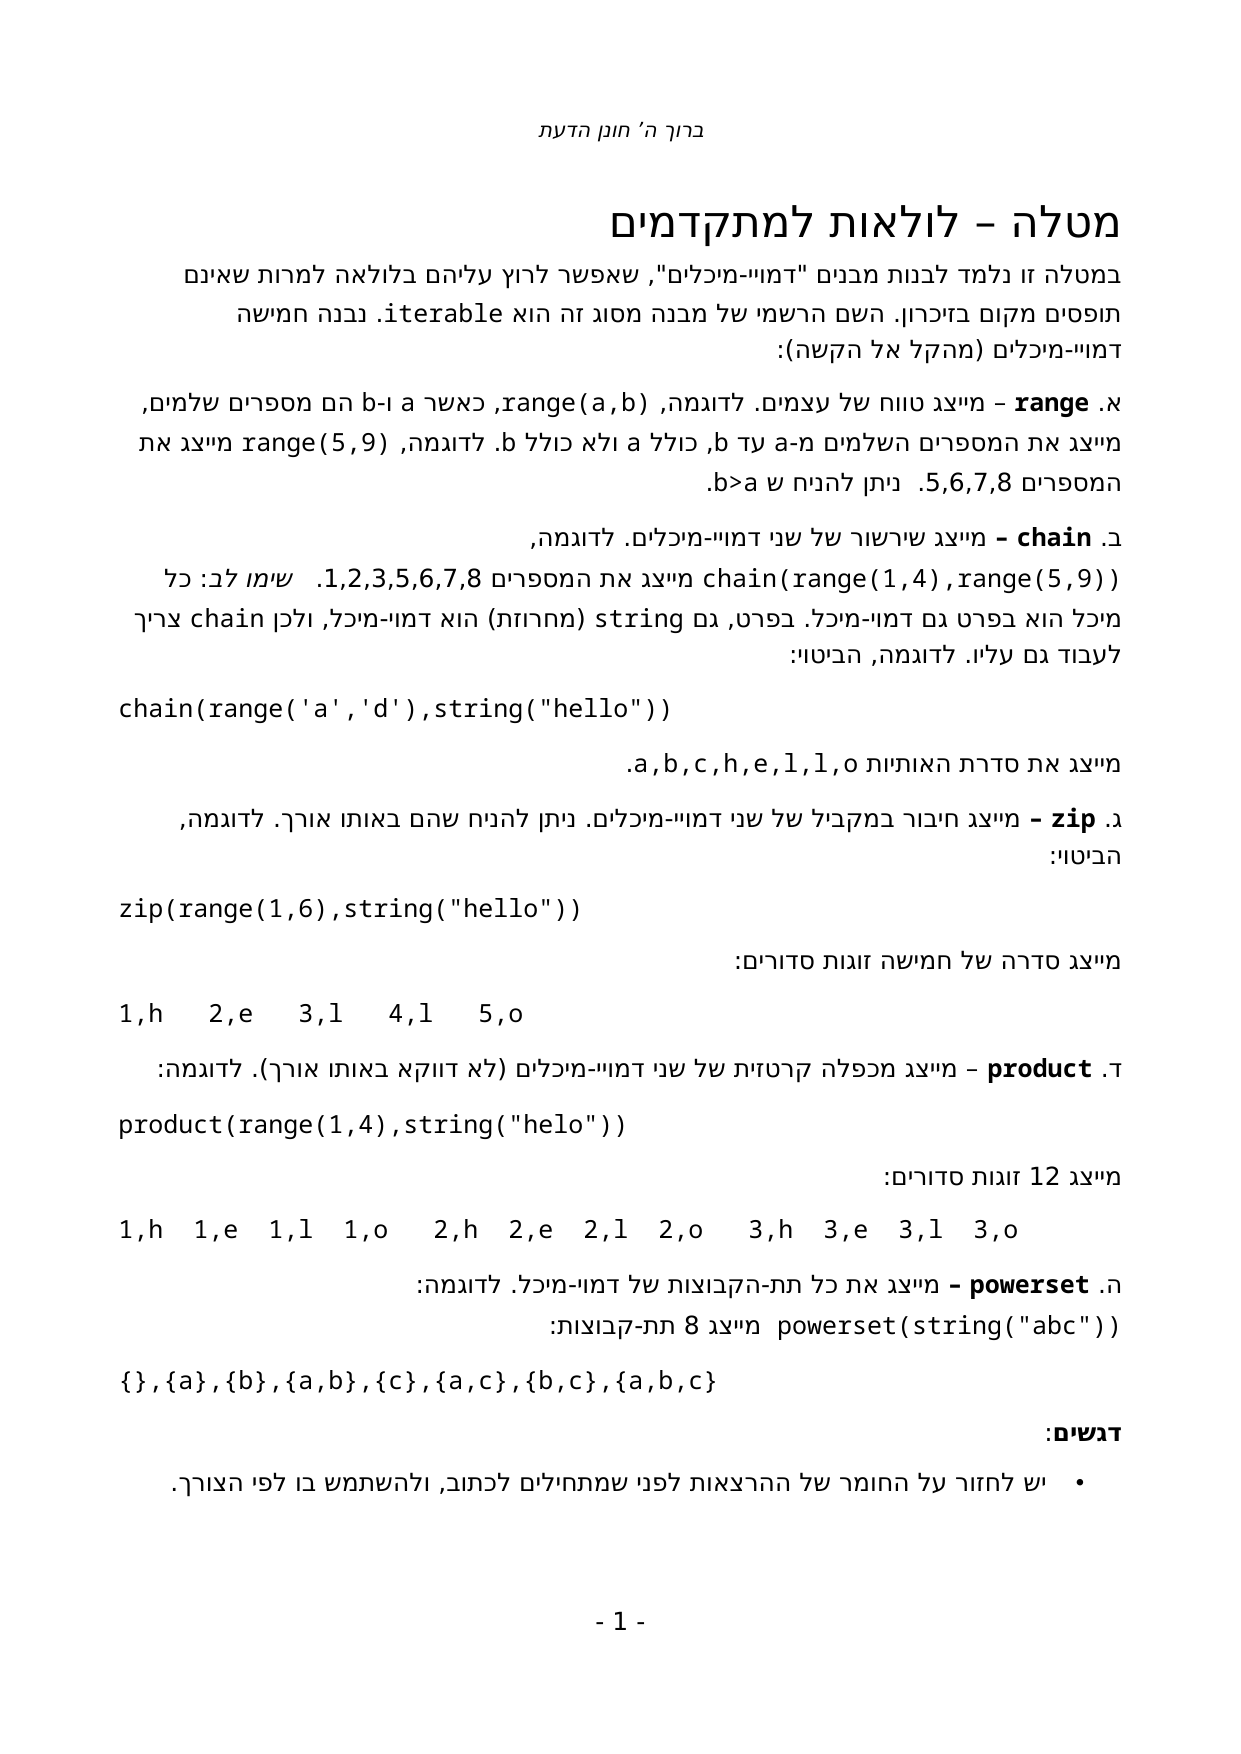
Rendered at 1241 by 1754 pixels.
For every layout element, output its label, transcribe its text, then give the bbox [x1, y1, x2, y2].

text מייצג את סדרת האותיות a,b,c,h,e,l,l,o. [118, 746, 1122, 780]
text במטלה זו נלמד לבנות מבנים "דמויי-מיכלים", שאפשר לרוץ עליהם בלולאה למרות שאינם תופסים מקום בזיכרון. השם הרשמי של מבנה מסוג זה הוא iterable. נבנה חמישה דמויי-מיכלים (מהקל אל הקשה): [118, 260, 1122, 364]
text ד. product – מייצג מכפלה קרטזית של שני דמויי-מיכלים (לא דווקא באותו אורך). לדוגמה: [118, 1051, 1122, 1085]
text א. range – מייצג טווח של עצמים. לדוגמה, range(a,b), כאשר a ו-b הם מספרים שלמים, מייצג את המספרים השלמים מ-a עד b, כולל a ולא כולל b. לדוגמה, range(5,9) מייצג את המספרים 5,6,7,8. ניתן להניח ש b>a. [118, 385, 1122, 499]
list יש לחזור על החומר של ההרצאות לפני שמתחילים לכתוב, ולהשתמש בו לפי הצורך. [118, 1468, 1084, 1497]
text ב. chain – מייצג שירשור של שני דמויי-מיכלים. לדוגמה, chain(range(1,4),range(5,9)) מייצג את המספרים 1,2,3,5,6,7,8. שימו לב: כל מיכל הוא בפרט גם דמוי-מיכל. בפרט, גם string (מחרוזת) הוא דמוי-מיכל, ולכן chain צריך לעבוד גם עליו. לדוגמה, הביטוי: [118, 520, 1122, 670]
text 1,h 2,e 3,l 4,l 5,o [118, 996, 1122, 1029]
text מייצג סדרה של חמישה זוגות סדורים: [118, 946, 1122, 975]
text zip(range(1,6),string("hello")) [118, 891, 1122, 924]
text דגשים: [118, 1418, 1122, 1448]
text ה. powerset – מייצג את כל תת-הקבוצות של דמוי-מיכל. לדוגמה: powerset(string("abc")) מייצג 8 תת-קבוצות: [118, 1267, 1122, 1342]
text 1,h 1,e 1,l 1,o 2,h 2,e 2,l 2,o 3,h 3,e 3,l 3,o [118, 1211, 1122, 1245]
text chain(range('a','d'),string("hello")) [118, 690, 1122, 724]
subtitle מטלה – לולאות למתקדמים [118, 197, 1122, 248]
text product(range(1,4),string("helo")) [118, 1106, 1122, 1140]
text ג. zip – מייצג חיבור במקביל של שני דמויי-מיכלים. ניתן להניח שהם באותו אורך. לדוגמה, הביטוי: [118, 801, 1122, 870]
text מייצג 12 זוגות סדורים: [118, 1162, 1122, 1191]
text {},{a},{b},{a,b},{c},{a,c},{b,c},{a,b,c} [118, 1363, 1122, 1397]
